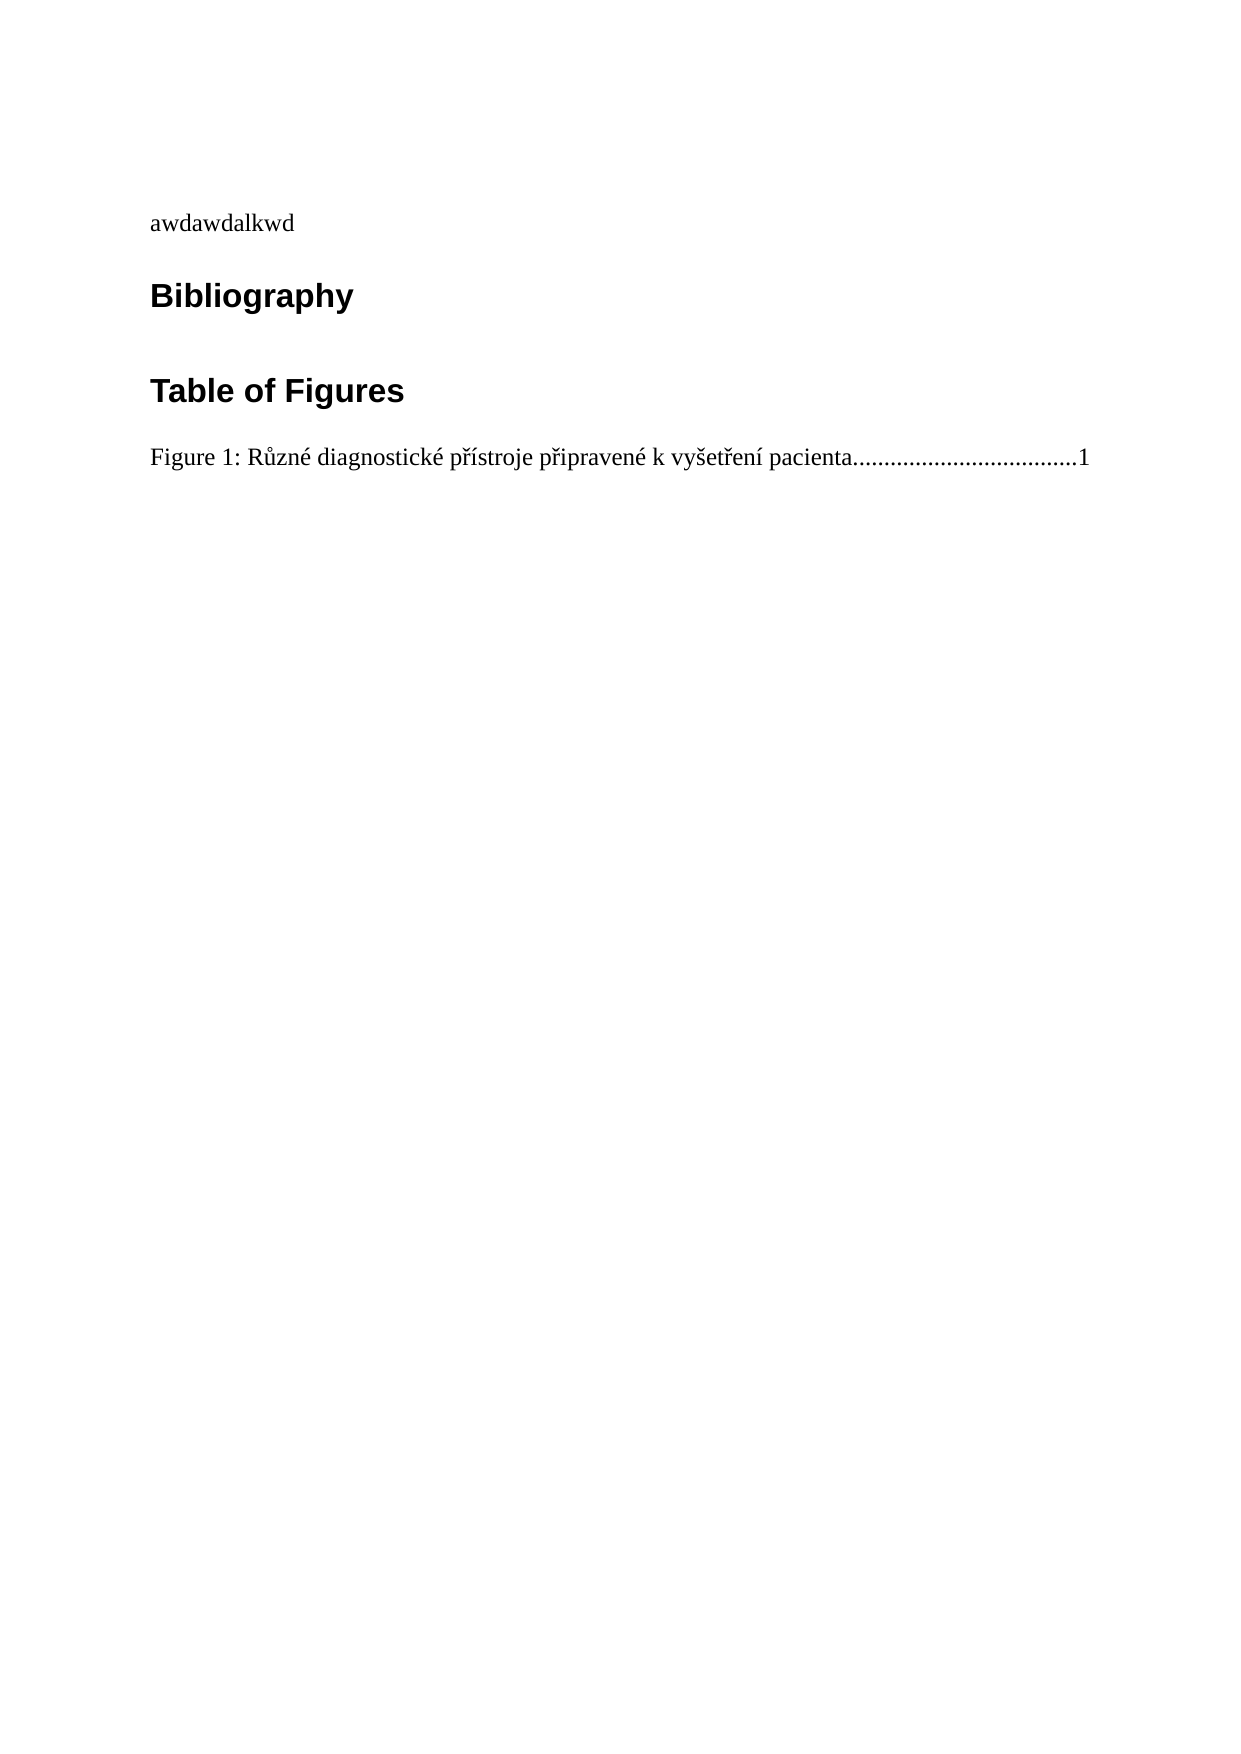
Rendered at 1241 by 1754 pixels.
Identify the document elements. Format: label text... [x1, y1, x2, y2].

text awdawdalkwd [150, 208, 1090, 237]
subtitle Table of Figures [150, 371, 1090, 410]
text Figure 1: Různé diagnostické přístroje připravené k vyšetření pacienta. 1 [150, 442, 1090, 470]
subtitle Bibliography [150, 276, 1090, 315]
